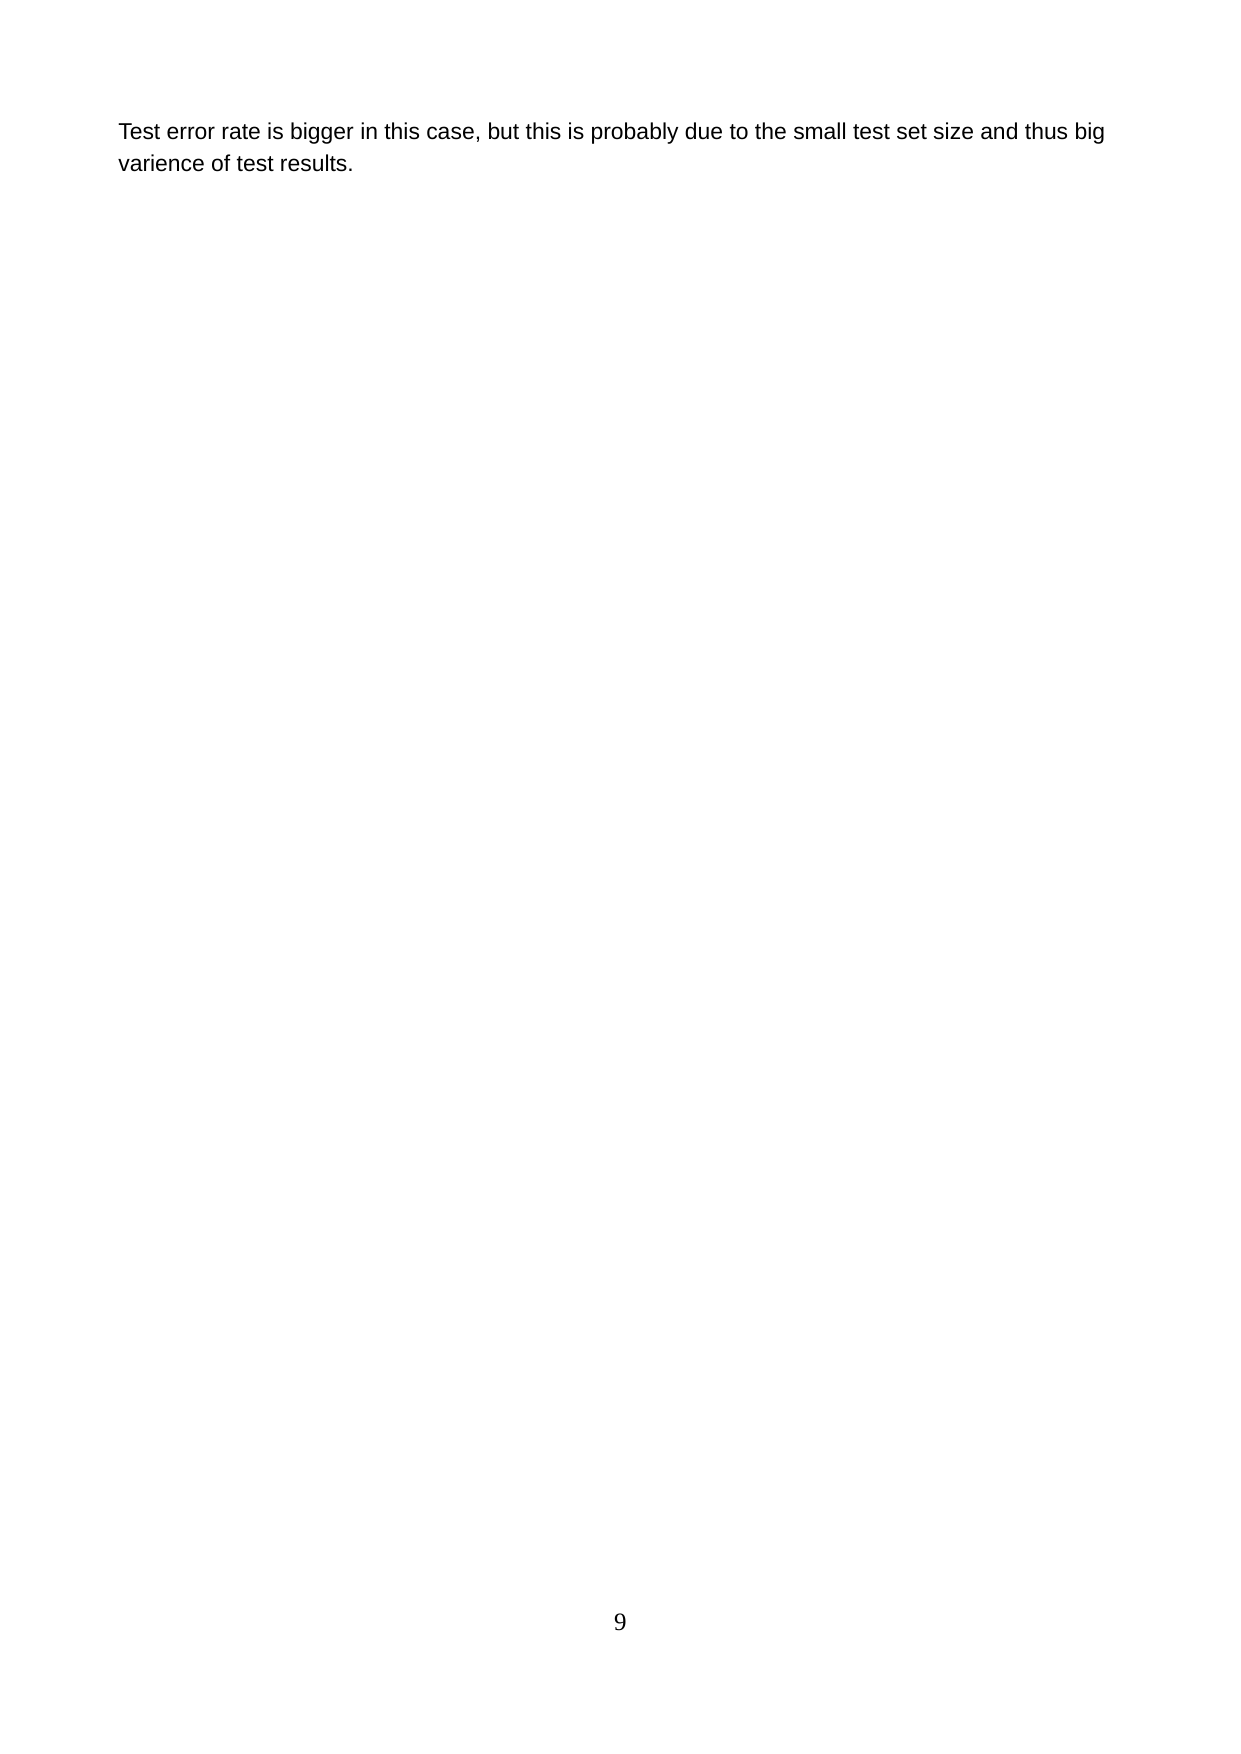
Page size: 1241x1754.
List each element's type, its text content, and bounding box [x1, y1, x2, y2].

text Test error rate is bigger in this case, but this is probably due to the small test set size and thus big varience of test results. [118, 118, 1122, 176]
